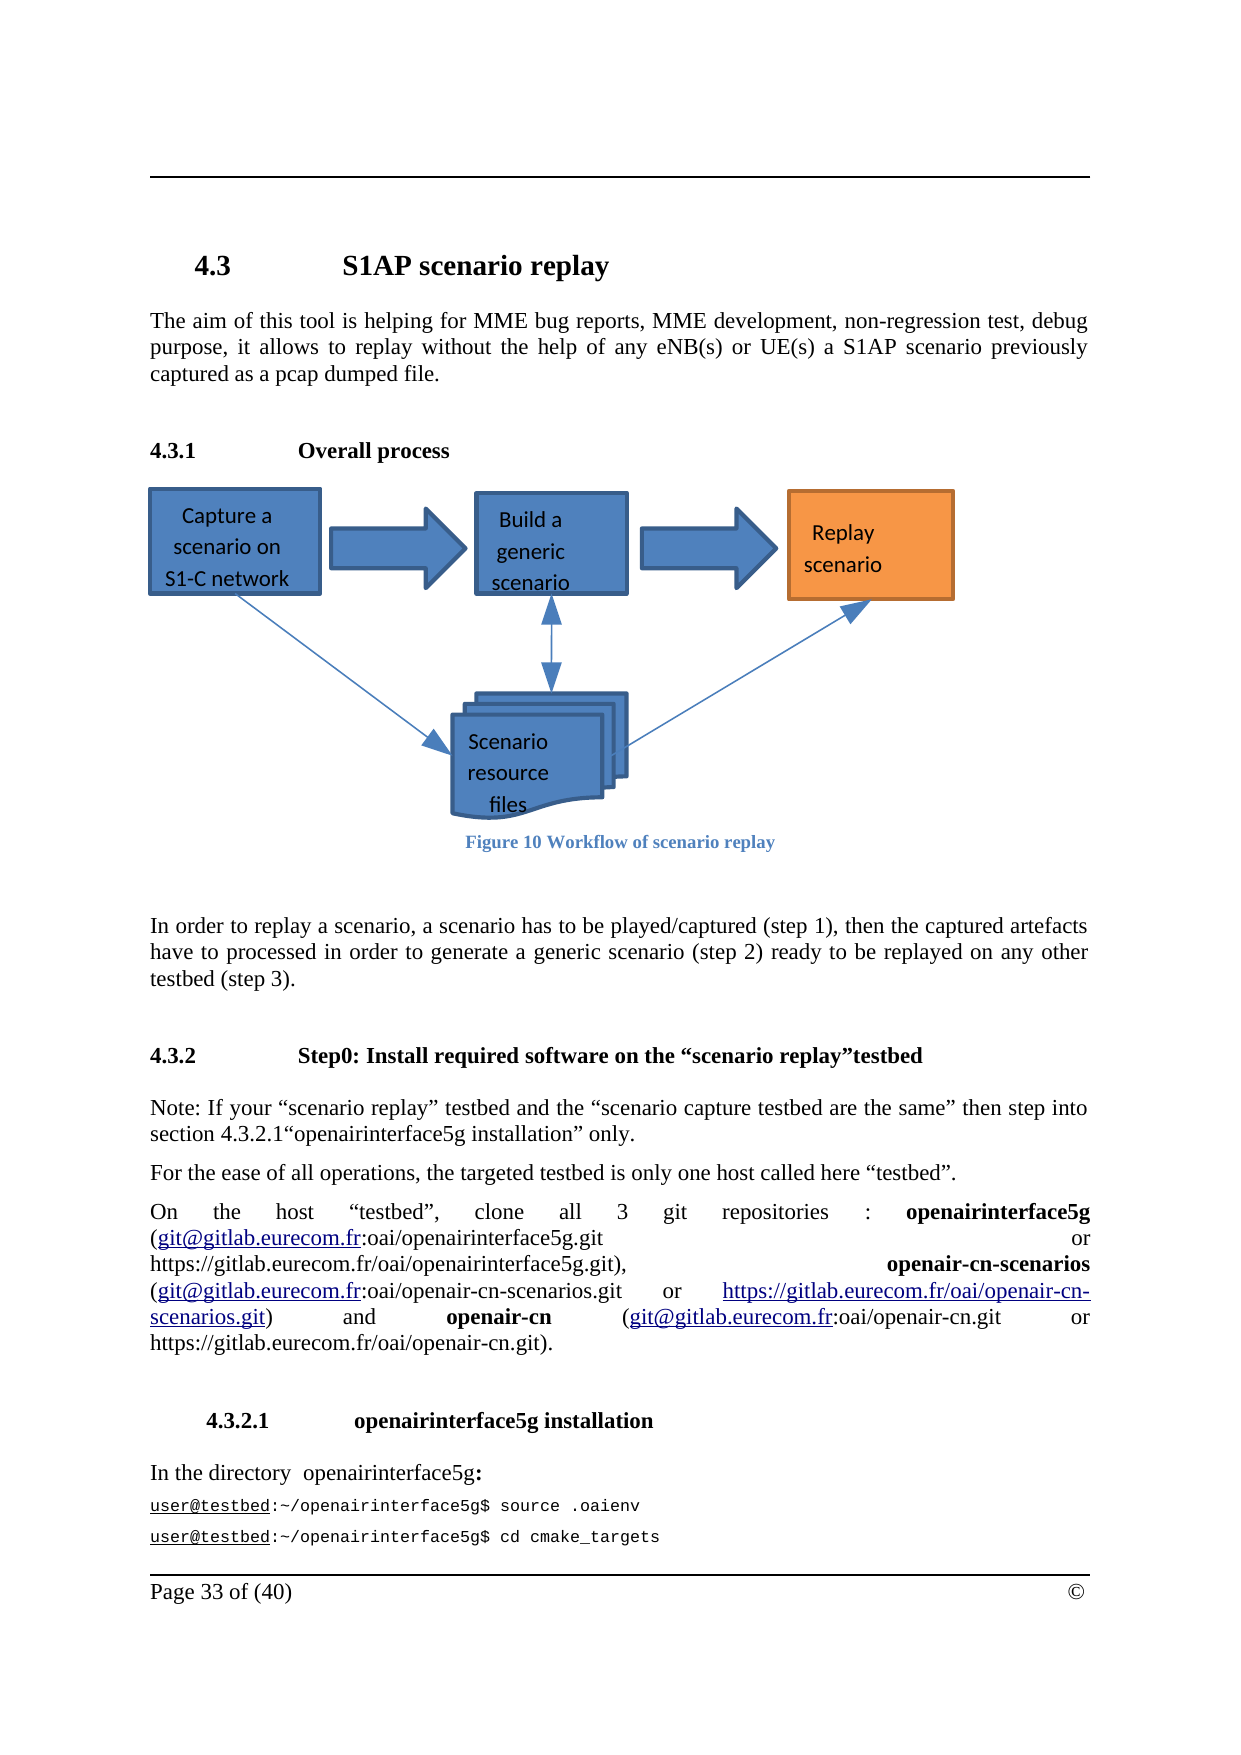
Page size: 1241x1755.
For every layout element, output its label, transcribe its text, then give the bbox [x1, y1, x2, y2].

text On the host “testbed”, clone all 3 git repositories : openairinterface5g (git@gitlab.eurecom.fr:oai/openairinterface5g.git or https://gitlab.eurecom.fr/oai/openairinterface5g.git), openair-cn-scenarios (git@gitlab.eurecom.fr:oai/openair-cn-scenarios.git or https://gitlab.eurecom.fr/oai/openair-cn-scenarios.git) and openair-cn (git@gitlab.eurecom.fr:oai/openair-cn.git or https://gitlab.eurecom.fr/oai/openair-cn.git). [150, 1198, 1090, 1356]
text Figure 10 Workflow of scenario replay [150, 831, 1090, 852]
text In order to replay a scenario, a scenario has to be played/captured (step 1), then the captured artefacts have to processed in order to generate a generic scenario (step 2) ready to be replayed on any other testbed (step 3). [150, 912, 1090, 991]
subtitle Overall process [150, 437, 1090, 464]
text user@testbed:~/openairinterface5g$ cd cmake_targets [150, 1529, 1090, 1548]
text In the directory openairinterface5g: [150, 1458, 1090, 1485]
text The aim of this tool is helping for MME bug reports, MME development, non-regression test, debug purpose, it allows to replay without the help of any eNB(s) or UE(s) a S1AP scenario previously captured as a pcap dumped file. [150, 307, 1090, 386]
text Note: If your “scenario replay” testbed and the “scenario capture testbed are the same” then step into section 4.3.2.1“openairinterface5g installation” only. [150, 1094, 1090, 1146]
text For the ease of all operations, the targeted testbed is only one host called here “testbed”. [150, 1159, 1090, 1185]
subtitle openairinterface5g installation [206, 1407, 1090, 1433]
subtitle Step0: Install required software on the “scenario replay”testbed [150, 1042, 1090, 1069]
text user@testbed:~/openairinterface5g$ source .oaienv [150, 1497, 1090, 1516]
subtitle S1AP scenario replay [194, 248, 1090, 282]
